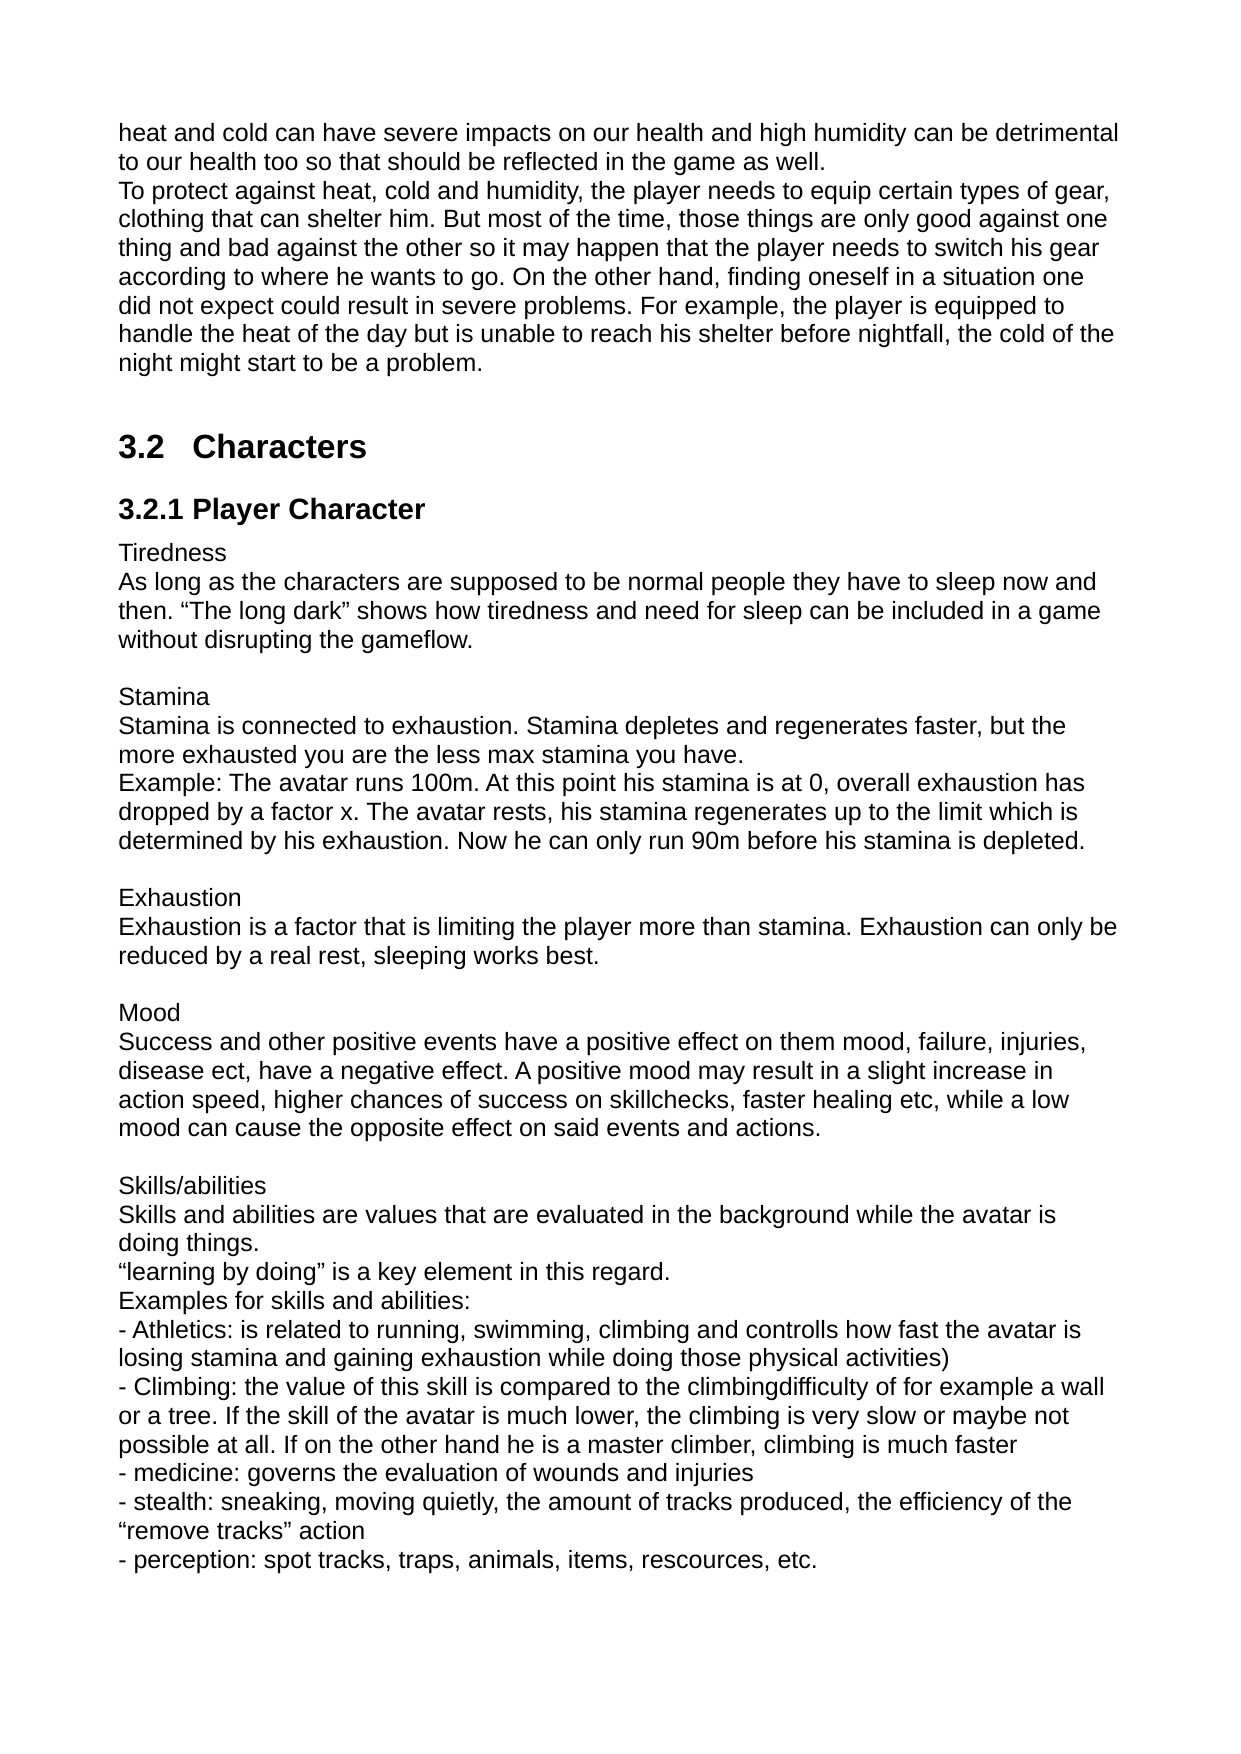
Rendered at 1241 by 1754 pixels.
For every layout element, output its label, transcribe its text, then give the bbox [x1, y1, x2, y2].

text - Athletics: is related to running, swimming, climbing and controlls how fast the avatar is losing stamina and gaining exhaustion while doing those physical activities) [118, 1315, 1122, 1372]
text heat and cold can have severe impacts on our health and high humidity can be detrimental to our health too so that should be reflected in the game as well. [118, 118, 1122, 176]
text “learning by doing” is a key element in this regard. [118, 1257, 1122, 1286]
text Stamina [118, 682, 1122, 711]
text To protect against heat, cold and humidity, the player needs to equip certain types of gear, clothing that can shelter him. But most of the time, those things are only good against one thing and bad against the other so it may happen that the player needs to switch his gear according to where he wants to go. On the other hand, finding oneself in a situation one did not expect could result in severe problems. For example, the player is equipped to handle the heat of the day but is unable to reach his shelter before nightfall, the cold of the night might start to be a problem. [118, 176, 1122, 377]
text Exhaustion is a factor that is limiting the player more than stamina. Exhaustion can only be reduced by a real rest, sleeping works best. [118, 912, 1122, 970]
subtitle Characters [118, 426, 1122, 465]
text - Climbing: the value of this skill is compared to the climbingdifficulty of for example a wall or a tree. If the skill of the avatar is much lower, the climbing is very slow or maybe not possible at all. If on the other hand he is a master climber, climbing is much faster [118, 1372, 1122, 1458]
text - stealth: sneaking, moving quietly, the amount of tracks produced, the efficiency of the “remove tracks” action [118, 1487, 1122, 1545]
text Stamina is connected to exhaustion. Stamina depletes and regenerates faster, but the more exhausted you are the less max stamina you have. [118, 711, 1122, 768]
text Example: The avatar runs 100m. At this point his stamina is at 0, overall exhaustion has dropped by a factor x. The avatar rests, his stamina regenerates up to the limit which is determined by his exhaustion. Now he can only run 90m before his stamina is depleted. [118, 768, 1122, 855]
text Success and other positive events have a positive effect on them mood, failure, injuries, disease ect, have a negative effect. A positive mood may result in a slight increase in action speed, higher chances of success on skillchecks, faster healing etc, while a low mood can cause the opposite effect on said events and actions. [118, 1027, 1122, 1142]
text Exhaustion [118, 883, 1122, 912]
text Tiredness [118, 538, 1122, 567]
text Skills and abilities are values that are evaluated in the background while the avatar is doing things. [118, 1200, 1122, 1257]
text Mood [118, 998, 1122, 1027]
text Skills/abilities [118, 1171, 1122, 1200]
text - medicine: governs the evaluation of wounds and injuries [118, 1458, 1122, 1487]
text - perception: spot tracks, traps, animals, items, rescources, etc. [118, 1545, 1122, 1573]
subtitle Player Character [118, 492, 1122, 526]
text As long as the characters are supposed to be normal people they have to sleep now and then. “The long dark” shows how tiredness and need for sleep can be included in a game without disrupting the gameflow. [118, 567, 1122, 653]
text Examples for skills and abilities: [118, 1286, 1122, 1315]
